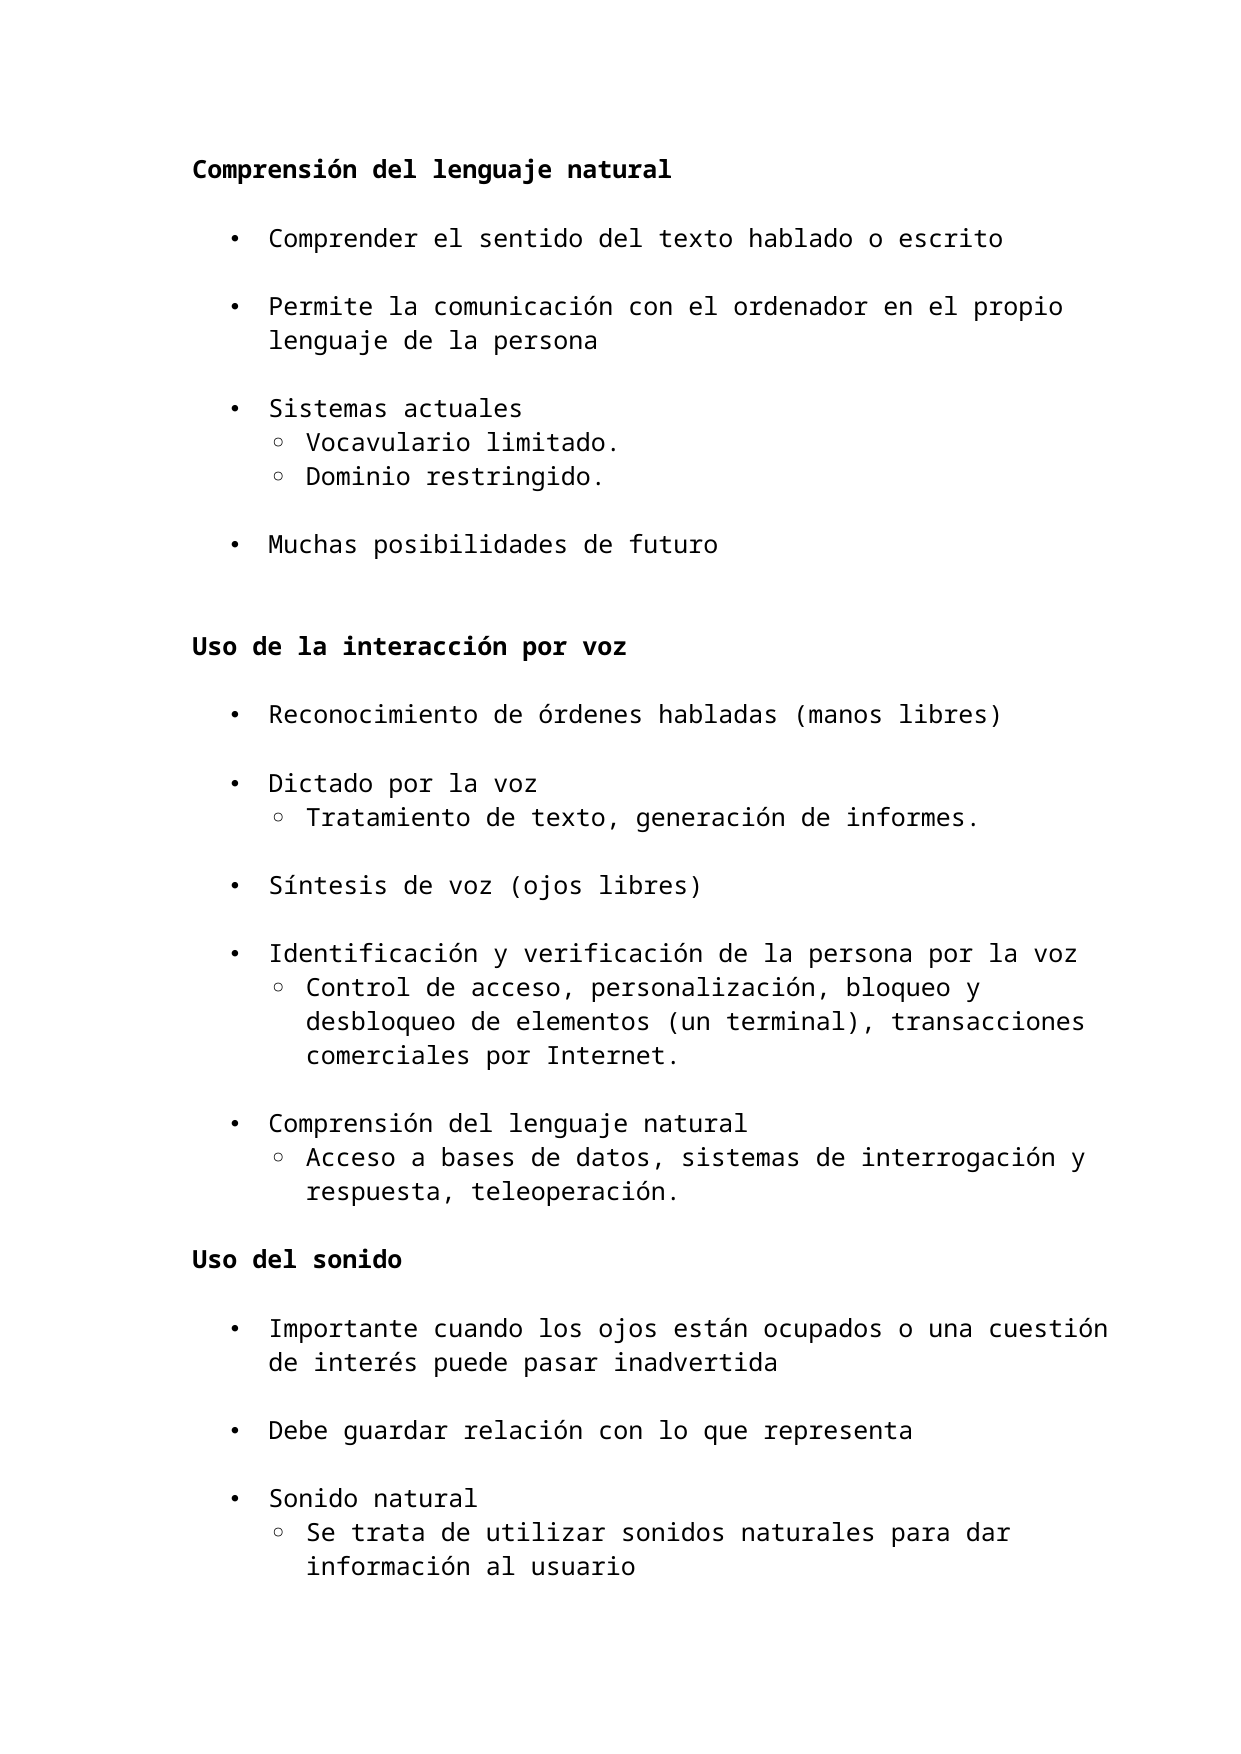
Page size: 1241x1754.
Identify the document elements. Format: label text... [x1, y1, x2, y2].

list Importante cuando los ojos están ocupados o una cuestión de interés puede pasar inadvertida [231, 1310, 1122, 1378]
list Control de acceso, personalización, bloqueo y desbloqueo de elementos (un terminal), transacciones comerciales por Internet. [268, 970, 1122, 1072]
list Síntesis de voz (ojos libres) [231, 867, 1122, 902]
list Comprensión del lenguaje natural [231, 1106, 1122, 1140]
text Comprensión del lenguaje natural [118, 152, 1122, 186]
list Se trata de utilizar sonidos naturales para dar información al usuario [268, 1515, 1122, 1583]
list Comprender el sentido del texto hablado o escrito [231, 220, 1122, 254]
list Debe guardar relación con lo que representa [231, 1412, 1122, 1447]
list Reconocimiento de órdenes habladas (manos libres) [231, 697, 1122, 731]
list Permite la comunicación con el ordenador en el propio lenguaje de la persona [231, 288, 1122, 357]
list Dominio restringido. [268, 459, 1122, 493]
text Uso del sonido [118, 1242, 1122, 1276]
list Tratamiento de texto, generación de informes. [268, 799, 1122, 833]
list Sistemas actuales [231, 391, 1122, 425]
list Muchas posibilidades de futuro [231, 527, 1122, 561]
text Uso de la interacción por voz [118, 629, 1122, 663]
list Dictado por la voz [231, 765, 1122, 799]
list Identificación y verificación de la persona por la voz [231, 936, 1122, 970]
list Acceso a bases de datos, sistemas de interrogación y respuesta, teleoperación. [268, 1140, 1122, 1208]
list Vocavulario limitado. [268, 425, 1122, 459]
list Sonido natural [231, 1481, 1122, 1515]
